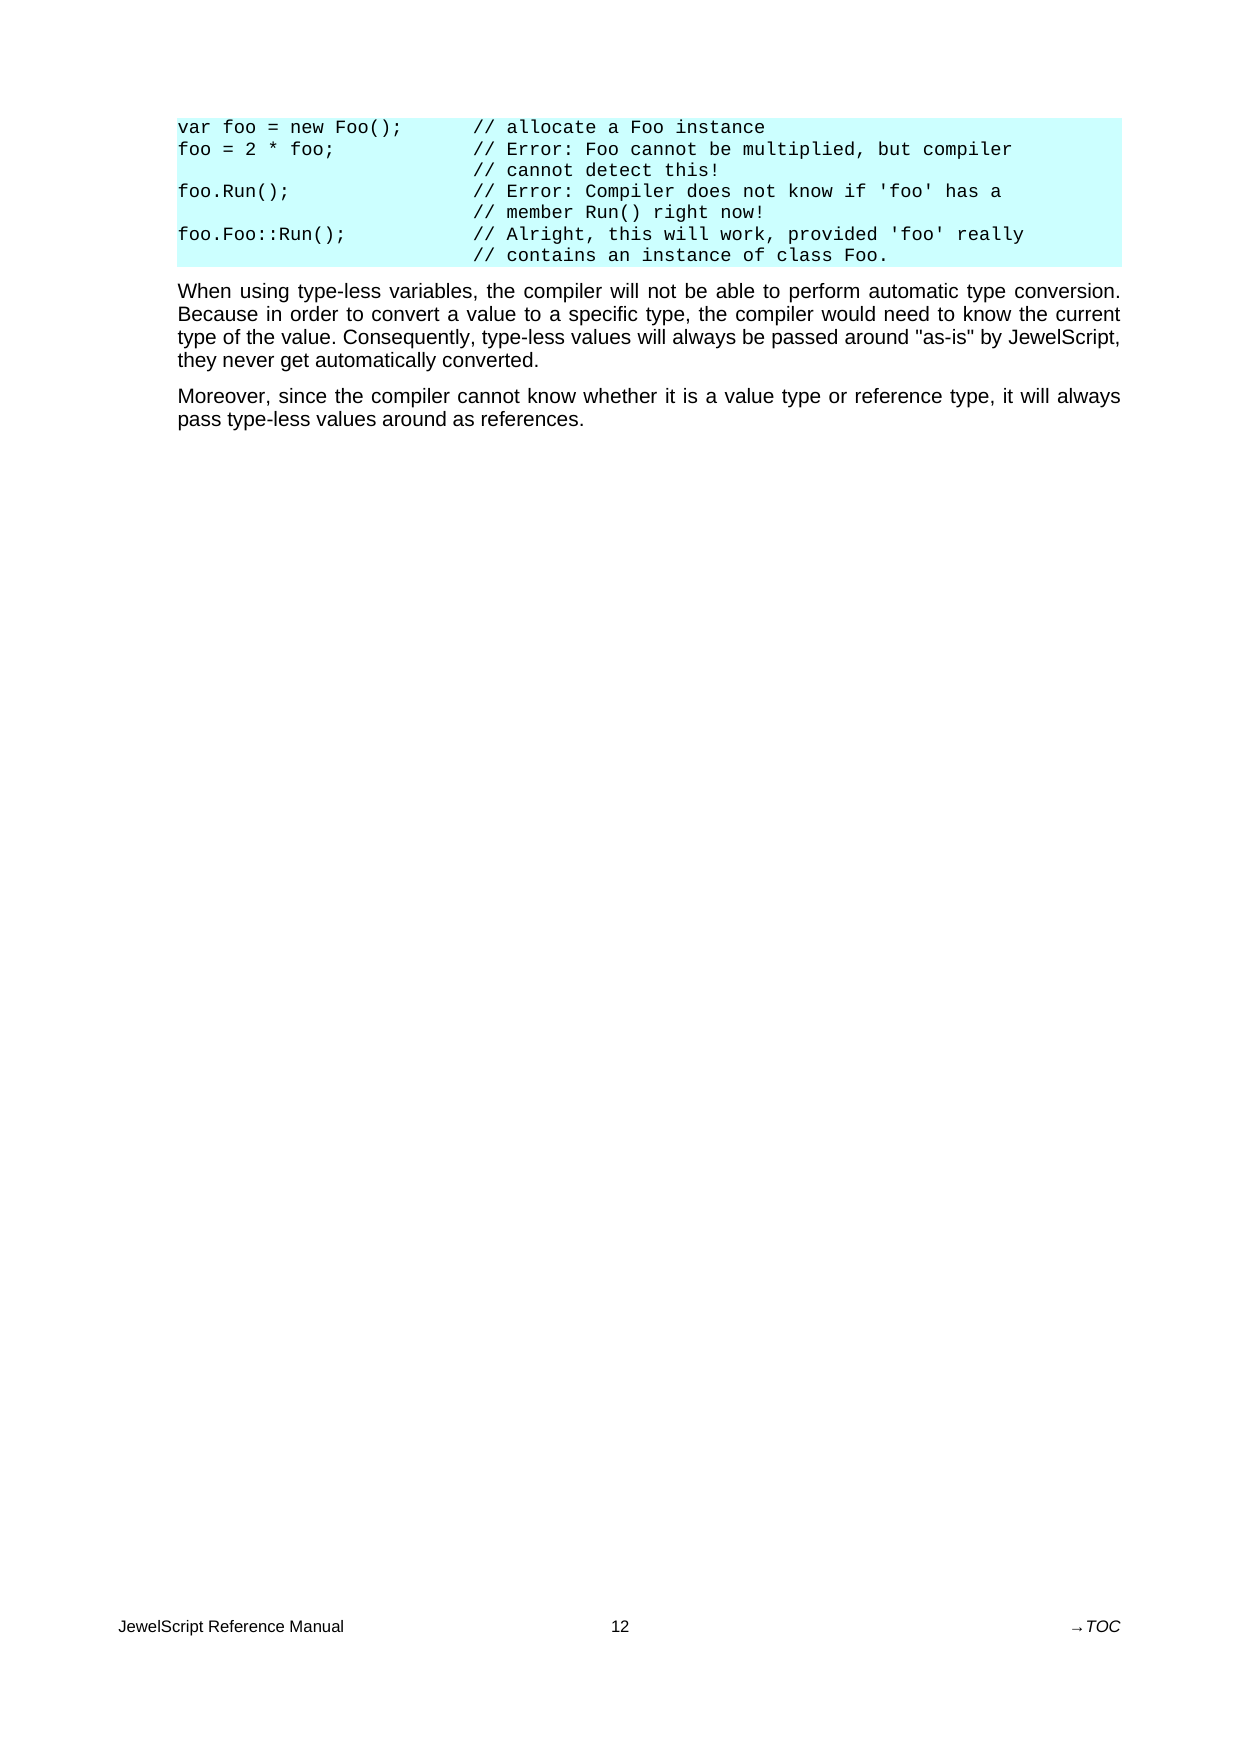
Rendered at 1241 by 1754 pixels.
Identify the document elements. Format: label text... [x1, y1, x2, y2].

text var foo = new Foo(); // allocate a Foo instance foo = 2 * foo; // Error: Foo cannot be multiplied, but compiler // cannot detect this! foo.Run(); // Error: Compiler does not know if 'foo' has a // member Run() right now! foo.Foo::Run(); // Alright, this will work, provided 'foo' really // contains an instance of class Foo. [177, 118, 1122, 267]
text When using type-less variables, the compiler will not be able to perform automatic type conversion. Because in order to convert a value to a specific type, the compiler would need to know the current type of the value. Consequently, type-less values will always be passed around "as-is" by JewelScript, they never get automatically converted. [177, 279, 1122, 372]
text Moreover, since the compiler cannot know whether it is a value type or reference type, it will always pass type-less values around as references. [177, 385, 1122, 431]
